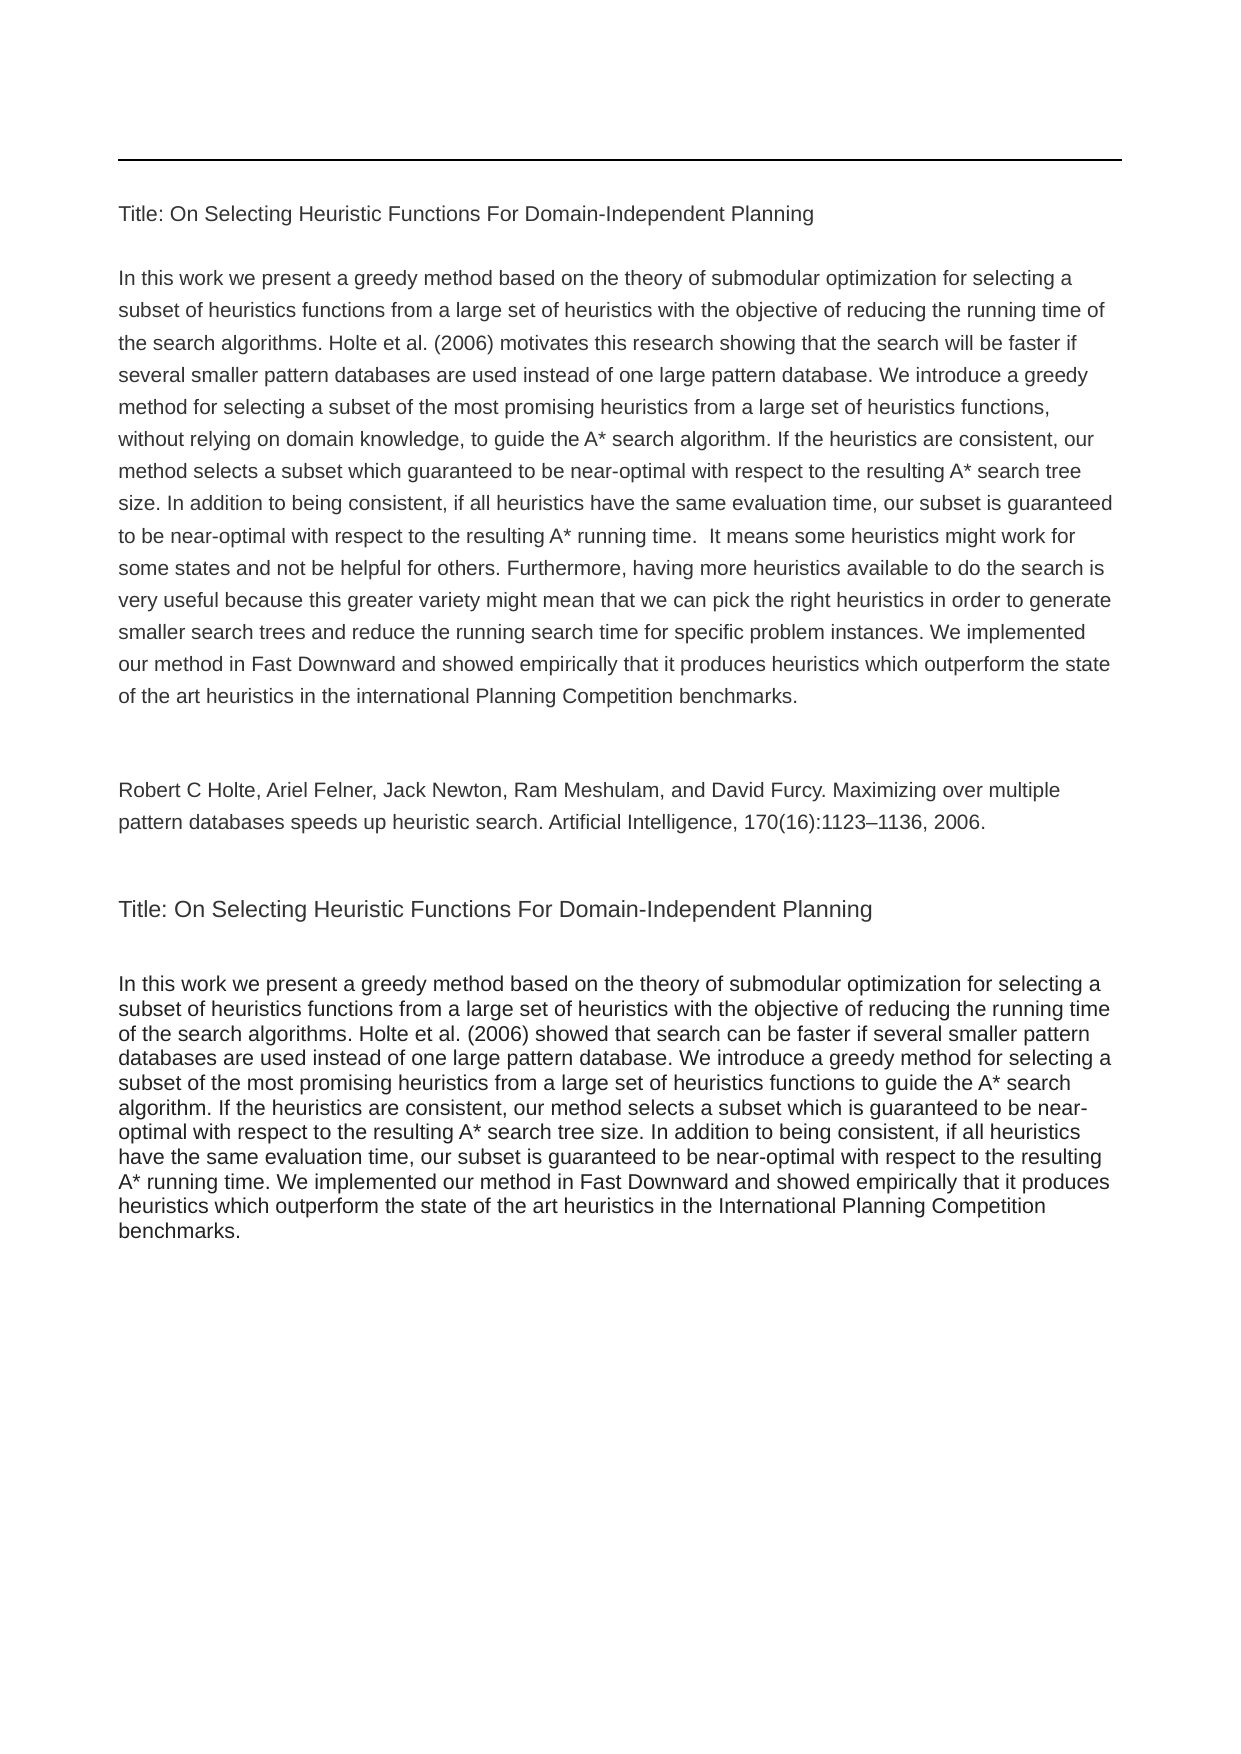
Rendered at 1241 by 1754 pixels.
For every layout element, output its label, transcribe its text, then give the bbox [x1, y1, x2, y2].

text Robert C Holte, Ariel Felner, Jack Newton, Ram Meshulam, and David Furcy. Maximizing over multiple pattern databases speeds up heuristic search. Artificial Intelligence, 170(16):1123–1136, 2006. [118, 770, 1122, 834]
text Title: On Selecting Heuristic Functions For Domain-Independent Planning [118, 193, 1122, 226]
text Title: On Selecting Heuristic Functions For Domain-Independent Planning [118, 895, 1122, 922]
text In this work we present a greedy method based on the theory of submodular optimization for selecting a subset of heuristics functions from a large set of heuristics with the objective of reducing the running time of the search algorithms. Holte et al. (2006) showed that search can be faster if several smaller pattern databases are used instead of one large pattern database. We introduce a greedy method for selecting a subset of the most promising heuristics from a large set of heuristics functions to guide the A* search algorithm. If the heuristics are consistent, our method selects a subset which is guaranteed to be near-optimal with respect to the resulting A* search tree size. In addition to being consistent, if all heuristics have the same evaluation time, our subset is guaranteed to be near-optimal with respect to the resulting A* running time. We implemented our method in Fast Downward and showed empirically that it produces heuristics which outperform the state of the art heuristics in the International Planning Competition benchmarks. [118, 971, 1122, 1243]
text In this work we present a greedy method based on the theory of submodular optimization for selecting a subset of heuristics functions from a large set of heuristics with the objective of reducing the running time of the search algorithms. Holte et al. (2006) motivates this research showing that the search will be faster if several smaller pattern databases are used instead of one large pattern database. We introduce a greedy method for selecting a subset of the most promising heuristics from a large set of heuristics functions, without relying on domain knowledge, to guide the A* search algorithm. If the heuristics are consistent, our method selects a subset which guaranteed to be near-optimal with respect to the resulting A* search tree size. In addition to being consistent, if all heuristics have the same evaluation time, our subset is guaranteed to be near-optimal with respect to the resulting A* running time. It means some heuristics might work for some states and not be helpful for others. Furthermore, having more heuristics available to do the search is very useful because this greater variety might mean that we can pick the right heuristics in order to generate smaller search trees and reduce the running search time for specific problem instances. We implemented our method in Fast Downward and showed empirically that it produces heuristics which outperform the state of the art heuristics in the international Planning Competition benchmarks. [118, 258, 1122, 708]
